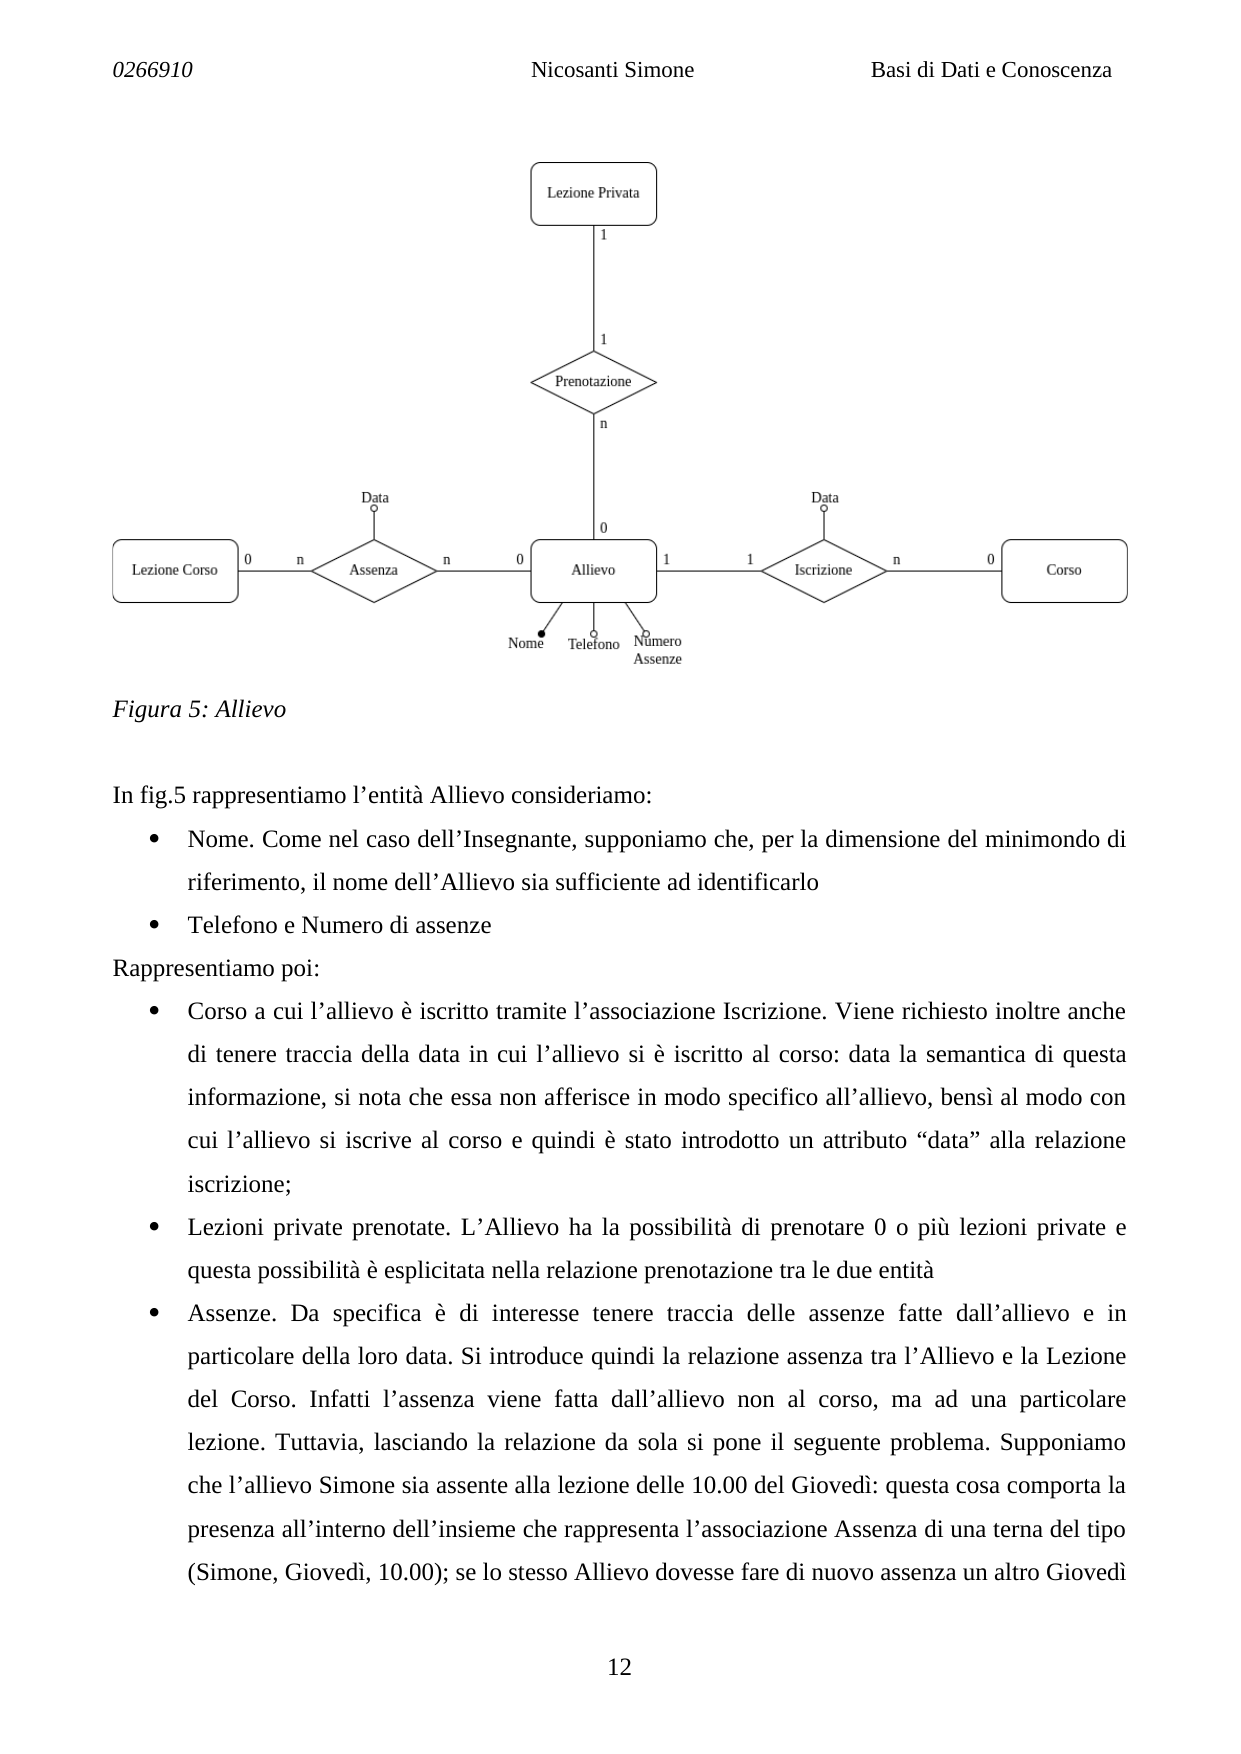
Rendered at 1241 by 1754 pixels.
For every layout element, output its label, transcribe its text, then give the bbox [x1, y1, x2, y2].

list Telefono e Numero di assenze [150, 910, 1128, 939]
list Lezioni private prenotate. L’Allievo ha la possibilità di prenotare 0 o più lezioni private e questa possibilità è esplicitata nella relazione prenotazione tra le due entità [150, 1212, 1128, 1284]
list Assenze. Da specifica è di interesse tenere traccia delle assenze fatte dall’allievo e in particolare della loro data. Si introduce quindi la relazione assenza tra l’Allievo e la Lezione del Corso. Infatti l’assenza viene fatta dall’allievo non al corso, ma ad una particolare lezione. Tuttavia, lasciando la relazione da sola si pone il seguente problema. Supponiamo che l’allievo Simone sia assente alla lezione delle 10.00 del Giovedì: questa cosa comporta la presenza all’interno dell’insieme che rappresenta l’associazione Assenza di una terna del tipo (Simone, Giovedì, 10.00); se lo stesso Allievo dovesse fare di nuovo assenza un altro Giovedì [150, 1298, 1128, 1586]
text Figura 5: Allievo [112, 668, 1128, 723]
list Nome. Come nel caso dell’Insegnante, supponiamo che, per la dimensione del minimondo di riferimento, il nome dell’Allievo sia sufficiente ad identificarlo [150, 824, 1128, 896]
text Rappresentiamo poi: [112, 953, 1128, 982]
picture [112, 162, 1128, 668]
list Corso a cui l’allievo è iscritto tramite l’associazione Iscrizione. Viene richiesto inoltre anche di tenere traccia della data in cui l’allievo si è iscritto al corso: data la semantica di questa informazione, si nota che essa non afferisce in modo specifico all’allievo, bensì al modo con cui l’allievo si iscrive al corso e quindi è stato introdotto un attributo “data” alla relazione iscrizione; [150, 996, 1128, 1197]
text In fig.5 rappresentiamo l’entità Allievo consideriamo: [112, 781, 1128, 809]
